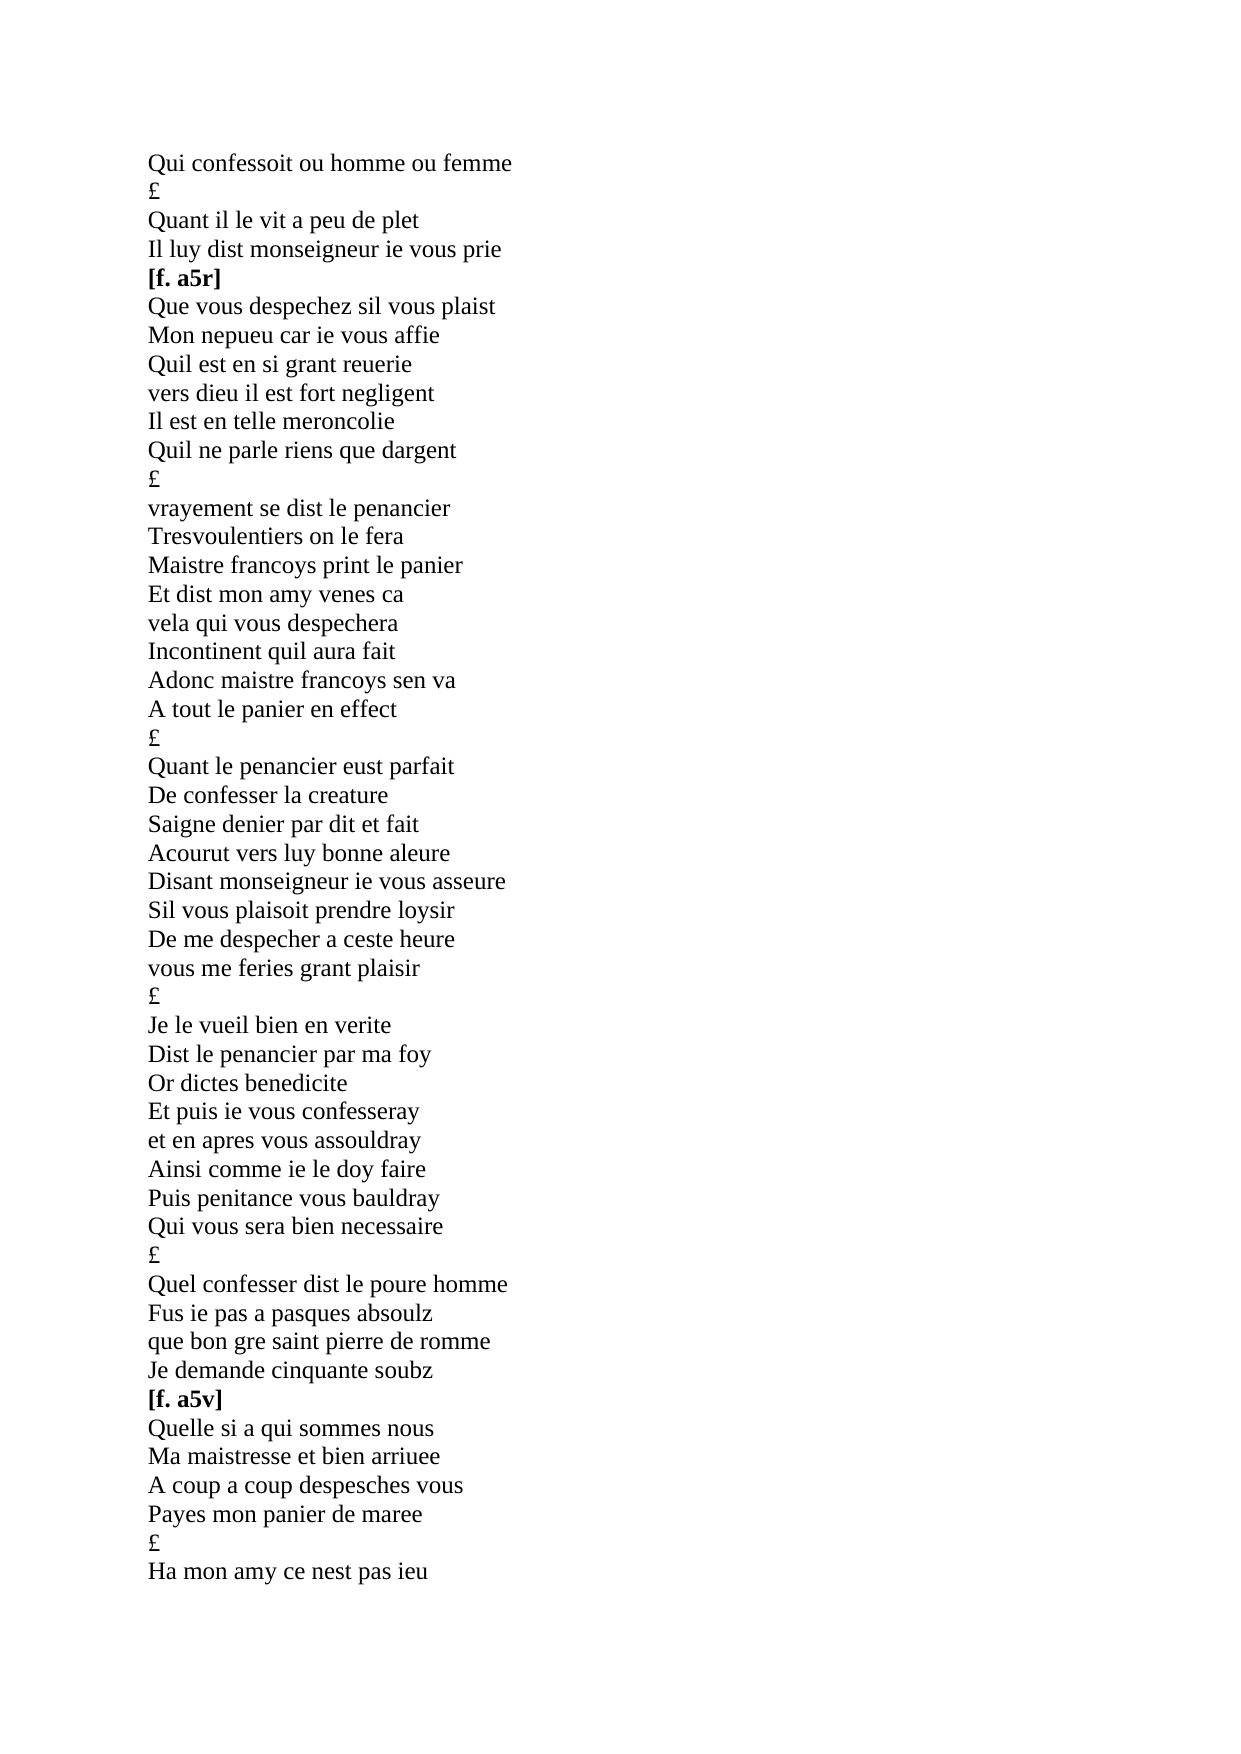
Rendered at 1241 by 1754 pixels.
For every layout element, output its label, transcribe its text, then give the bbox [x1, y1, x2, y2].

text Quelle si a qui sommes nous [148, 1413, 1093, 1441]
text Et dist mon amy venes ca [148, 579, 1093, 608]
text [f. a5v] [148, 1384, 1093, 1413]
text vous me feries grant plaisir [148, 953, 1093, 981]
text Et puis ie vous confesseray [148, 1096, 1093, 1125]
text Ainsi comme ie le doy faire [148, 1154, 1093, 1183]
text Adonc maistre francoys sen va [148, 665, 1093, 694]
text Or dictes benedicite [148, 1068, 1093, 1096]
text Quant le penancier eust parfait [148, 751, 1093, 780]
text Quel confesser dist le poure homme [148, 1269, 1093, 1298]
text Qui vous sera bien necessaire [148, 1211, 1093, 1240]
text que bon gre saint pierre de romme [148, 1326, 1093, 1355]
text De me despecher a ceste heure [148, 924, 1093, 953]
text Il est en telle meroncolie [148, 406, 1093, 435]
text £ [148, 723, 1093, 751]
text Ha mon amy ce nest pas ieu [148, 1556, 1093, 1585]
text Puis penitance vous bauldray [148, 1183, 1093, 1211]
text A tout le panier en effect [148, 694, 1093, 723]
text Tresvoulentiers on le fera [148, 521, 1093, 550]
text Mon nepueu car ie vous affie [148, 320, 1093, 349]
text Quil ne parle riens que dargent [148, 435, 1093, 464]
text Quil est en si grant reuerie [148, 349, 1093, 378]
text Disant monseigneur ie vous asseure [148, 866, 1093, 895]
text vers dieu il est fort negligent [148, 378, 1093, 406]
text Qui confessoit ou homme ou femme [148, 148, 1093, 176]
text vela qui vous despechera [148, 608, 1093, 636]
text A coup a coup despesches vous [148, 1470, 1093, 1499]
text Sil vous plaisoit prendre loysir [148, 895, 1093, 924]
text et en apres vous assouldray [148, 1125, 1093, 1154]
text £ [148, 1240, 1093, 1269]
text De confesser la creature [148, 780, 1093, 809]
text £ [148, 464, 1093, 493]
text £ [148, 981, 1093, 1010]
text Que vous despechez sil vous plaist [148, 291, 1093, 320]
text Acourut vers luy bonne aleure [148, 838, 1093, 866]
text Je demande cinquante soubz [148, 1355, 1093, 1384]
text vrayement se dist le penancier [148, 493, 1093, 521]
text Saigne denier par dit et fait [148, 809, 1093, 838]
text Fus ie pas a pasques absoulz [148, 1298, 1093, 1326]
text Quant il le vit a peu de plet [148, 205, 1093, 234]
text Ma maistresse et bien arriuee [148, 1441, 1093, 1470]
text £ [148, 176, 1093, 205]
text [f. a5r] [148, 263, 1093, 291]
text Il luy dist monseigneur ie vous prie [148, 234, 1093, 263]
text Maistre francoys print le panier [148, 550, 1093, 579]
text £ [148, 1528, 1093, 1556]
text Je le vueil bien en verite [148, 1010, 1093, 1039]
text Payes mon panier de maree [148, 1499, 1093, 1528]
text Incontinent quil aura fait [148, 636, 1093, 665]
text Dist le penancier par ma foy [148, 1039, 1093, 1068]
